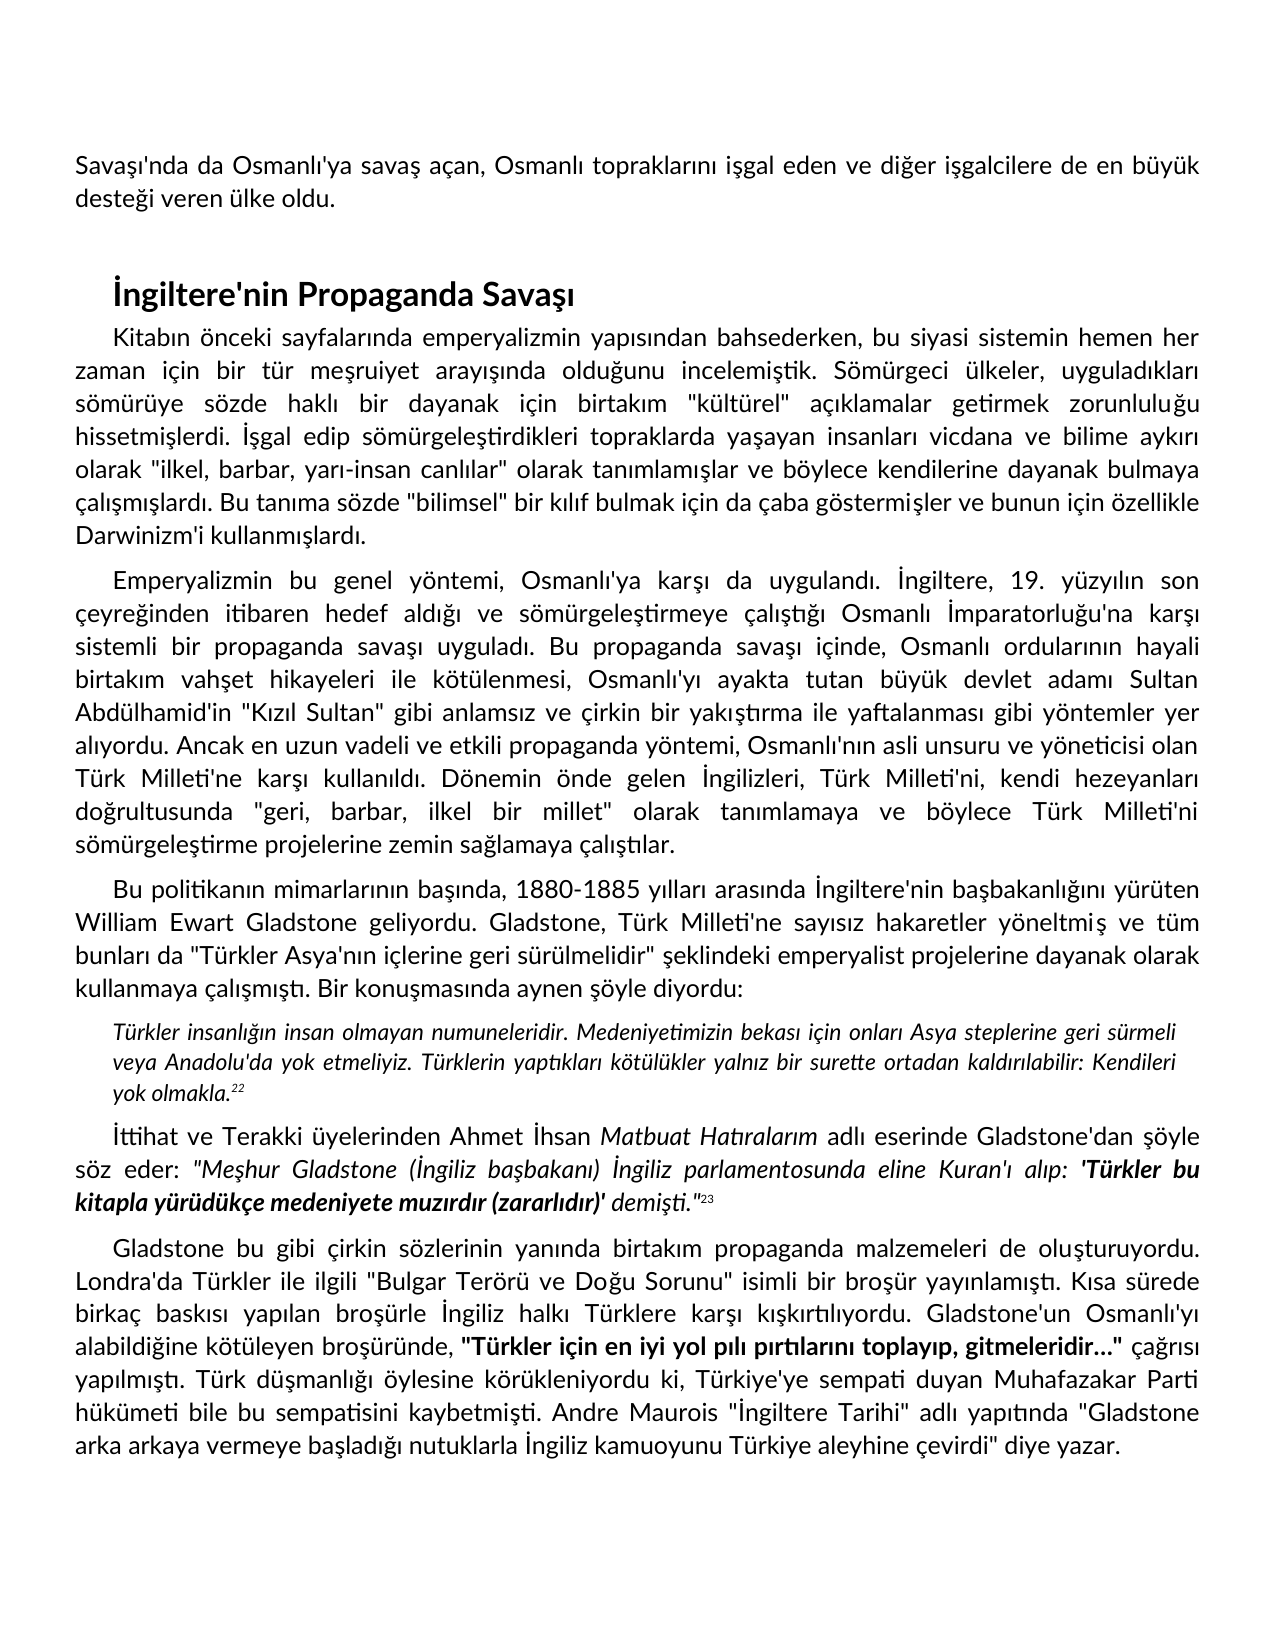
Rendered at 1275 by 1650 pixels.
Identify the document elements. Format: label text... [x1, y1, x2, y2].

text Emperyalizmin bu genel yöntemi, Osmanlı'ya karşı da uygulandı. İngiltere, 19. yüzyılın son çeyreğinden itibaren hedef aldığı ve sömürgeleştirmeye çalıştığı Osmanlı İmparatorluğu'na karşı sistemli bir propaganda savaşı uyguladı. Bu propaganda savaşı içinde, Osmanlı ordularının hayali birtakım vahşet hikayeleri ile kötülenmesi, Osmanlı'yı ayakta tutan büyük devlet adamı Sultan Abdülhamid'in "Kızıl Sultan" gibi anlamsız ve çirkin bir yakıştırma ile yaftalanması gibi yöntemler yer alıyordu. Ancak en uzun vadeli ve etkili propaganda yöntemi, Osmanlı'nın asli unsuru ve yöneticisi olan Türk Milleti'ne karşı kullanıldı. Dönemin önde gelen İngilizleri, Türk Milleti'ni, kendi hezeyanları doğrultusunda "geri, barbar, ilkel bir millet" olarak tanımlamaya ve böylece Türk Milleti'ni sömürgeleştirme projelerine zemin sağlamaya çalıştılar. [75, 565, 1200, 858]
text Türkler insanlığın insan olmayan numuneleridir. Medeniyetimizin bekası için onları Asya steplerine geri sürmeli veya Anadolu'da yok etmeliyiz. Türklerin yaptıkları kötülükler yalnız bir surette ortadan kaldırılabilir: Kendileri yok olmakla.22 [112, 1018, 1178, 1106]
text Savaşı'nda da Osmanlı'ya savaş açan, Osmanlı topraklarını işgal eden ve diğer işgalcilere de en büyük desteği veren ülke oldu. [75, 150, 1200, 213]
text Kitabın önceki sayfalarında emperyalizmin yapısından bahsederken, bu siyasi sistemin hemen her zaman için bir tür meşruiyet arayışında olduğunu incelemiştik. Sömürgeci ülkeler, uyguladıkları sömürüye sözde haklı bir dayanak için birtakım "kültürel" açıklamalar getirmek zorunluluğu hissetmişlerdi. İşgal edip sömürgeleştirdikleri topraklarda yaşayan insanları vicdana ve bilime aykırı olarak "ilkel, barbar, yarı-insan canlılar" olarak tanımlamışlar ve böylece kendilerine dayanak bulmaya çalışmışlardı. Bu tanıma sözde "bilimsel" bir kılıf bulmak için da çaba göstermişler ve bunun için özellikle Darwinizm'i kullanmışlardı. [75, 322, 1200, 549]
text Bu politikanın mimarlarının başında, 1880-1885 yılları arasında İngiltere'nin başbakanlığını yürüten William Ewart Gladstone geliyordu. Gladstone, Türk Milleti'ne sayısız hakaretler yöneltmiş ve tüm bunları da "Türkler Asya'nın içlerine geri sürülmelidir" şeklindeki emperyalist projelerine dayanak olarak kullanmaya çalışmıştı. Bir konuşmasında aynen şöyle diyordu: [75, 874, 1200, 1002]
text Gladstone bu gibi çirkin sözlerinin yanında birtakım propaganda malzemeleri de oluşturuyordu. Londra'da Türkler ile ilgili "Bulgar Terörü ve Doğu Sorunu" isimli bir broşür yayınlamıştı. Kısa sürede birkaç baskısı yapılan broşürle İngiliz halkı Türklere karşı kışkırtılıyordu. Gladstone'un Osmanlı'yı alabildiğine kötüleyen broşüründe, "Türkler için en iyi yol pılı pırtılarını toplayıp, gitmeleridir…" çağrısı yapılmıştı. Türk düşmanlığı öylesine körükleniyordu ki, Türkiye'ye sempati duyan Muhafazakar Parti hükümeti bile bu sempatisini kaybetmişti. Andre Maurois "İngiltere Tarihi" adlı yapıtında "Gladstone arka arkaya vermeye başladığı nutuklarla İngiliz kamuoyunu Türkiye aleyhine çevirdi" diye yazar. [75, 1232, 1200, 1460]
subtitle İngiltere'nin Propaganda Savaşı [112, 274, 1200, 314]
text İttihat ve Terakki üyelerinden Ahmet İhsan Matbuat Hatıralarım adlı eserinde Gladstone'dan şöyle söz eder: "Meşhur Gladstone (İngiliz başbakanı) İngiliz parlamentosunda eline Kuran'ı alıp: 'Türkler bu kitapla yürüdükçe medeniyete muzırdır (zararlıdır)' demişti."23 [75, 1121, 1200, 1217]
